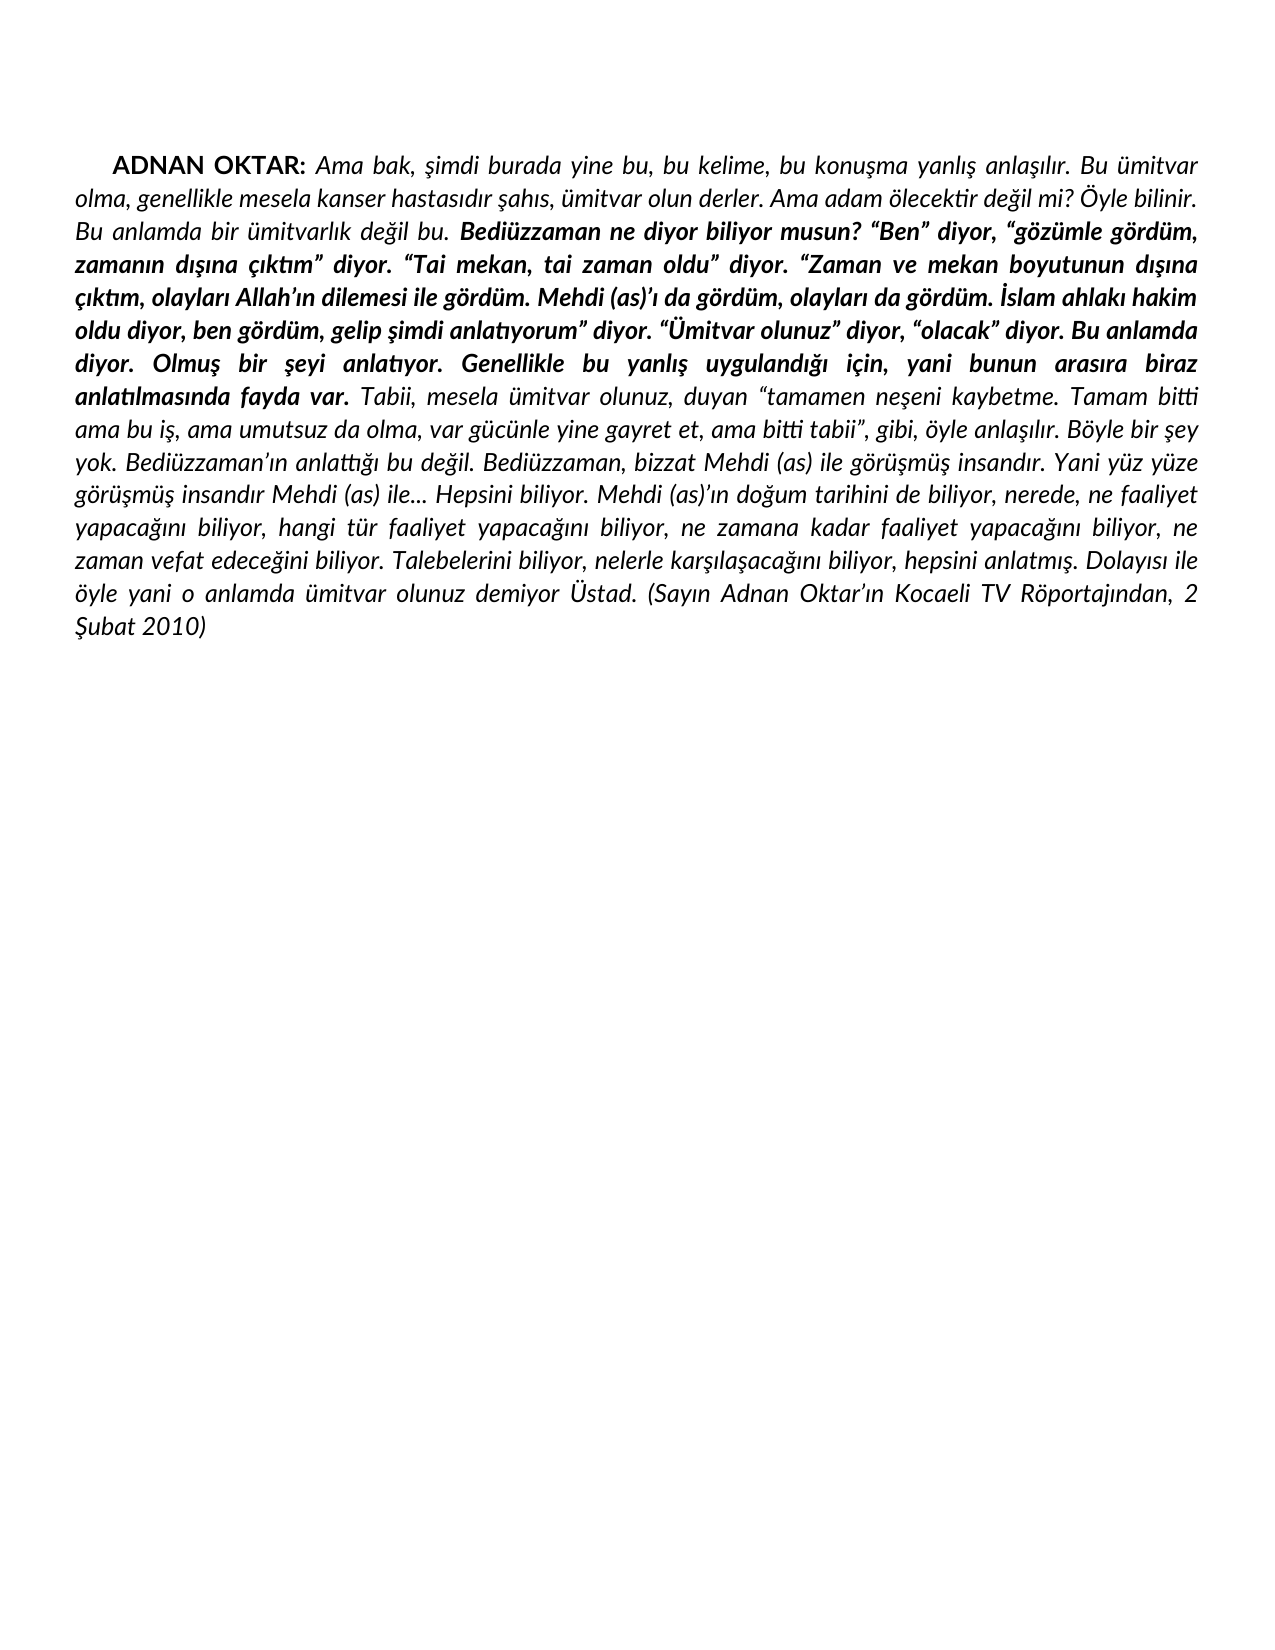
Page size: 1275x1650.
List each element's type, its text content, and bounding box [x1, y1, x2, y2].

text ADNAN OKTAR: Ama bak, şimdi burada yine bu, bu kelime, bu konuşma yanlış anlaşılır. Bu ümitvar olma, genellikle mesela kanser hastasıdır şahıs, ümitvar olun derler. Ama adam ölecektir değil mi? Öyle bilinir. Bu anlamda bir ümitvarlık değil bu. Bediüzzaman ne diyor biliyor musun? “Ben” diyor, “gözümle gördüm, zamanın dışına çıktım” diyor. “Tai mekan, tai zaman oldu” diyor. “Zaman ve mekan boyutunun dışına çıktım, olayları Allah’ın dilemesi ile gördüm. Mehdi (as)’ı da gördüm, olayları da gördüm. İslam ahlakı hakim oldu diyor, ben gördüm, gelip şimdi anlatıyorum” diyor. “Ümitvar olunuz” diyor, “olacak” diyor. Bu anlamda diyor. Olmuş bir şeyi anlatıyor. Genellikle bu yanlış uygulandığı için, yani bunun arasıra biraz anlatılmasında fayda var. Tabii, mesela ümitvar olunuz, duyan “tamamen neşeni kaybetme. Tamam bitti ama bu iş, ama umutsuz da olma, var gücünle yine gayret et, ama bitti tabii”, gibi, öyle anlaşılır. Böyle bir şey yok. Bediüzzaman’ın anlattığı bu değil. Bediüzzaman, bizzat Mehdi (as) ile görüşmüş insandır. Yani yüz yüze görüşmüş insandır Mehdi (as) ile... Hepsini biliyor. Mehdi (as)’ın doğum tarihini de biliyor, nerede, ne faaliyet yapacağını biliyor, hangi tür faaliyet yapacağını biliyor, ne zamana kadar faaliyet yapacağını biliyor, ne zaman vefat edeceğini biliyor. Talebelerini biliyor, nelerle karşılaşacağını biliyor, hepsini anlatmış. Dolayısı ile öyle yani o anlamda ümitvar olunuz demiyor Üstad. (Sayın Adnan Oktar’ın Kocaeli TV Röportajından, 2 Şubat 2010) [75, 150, 1200, 641]
